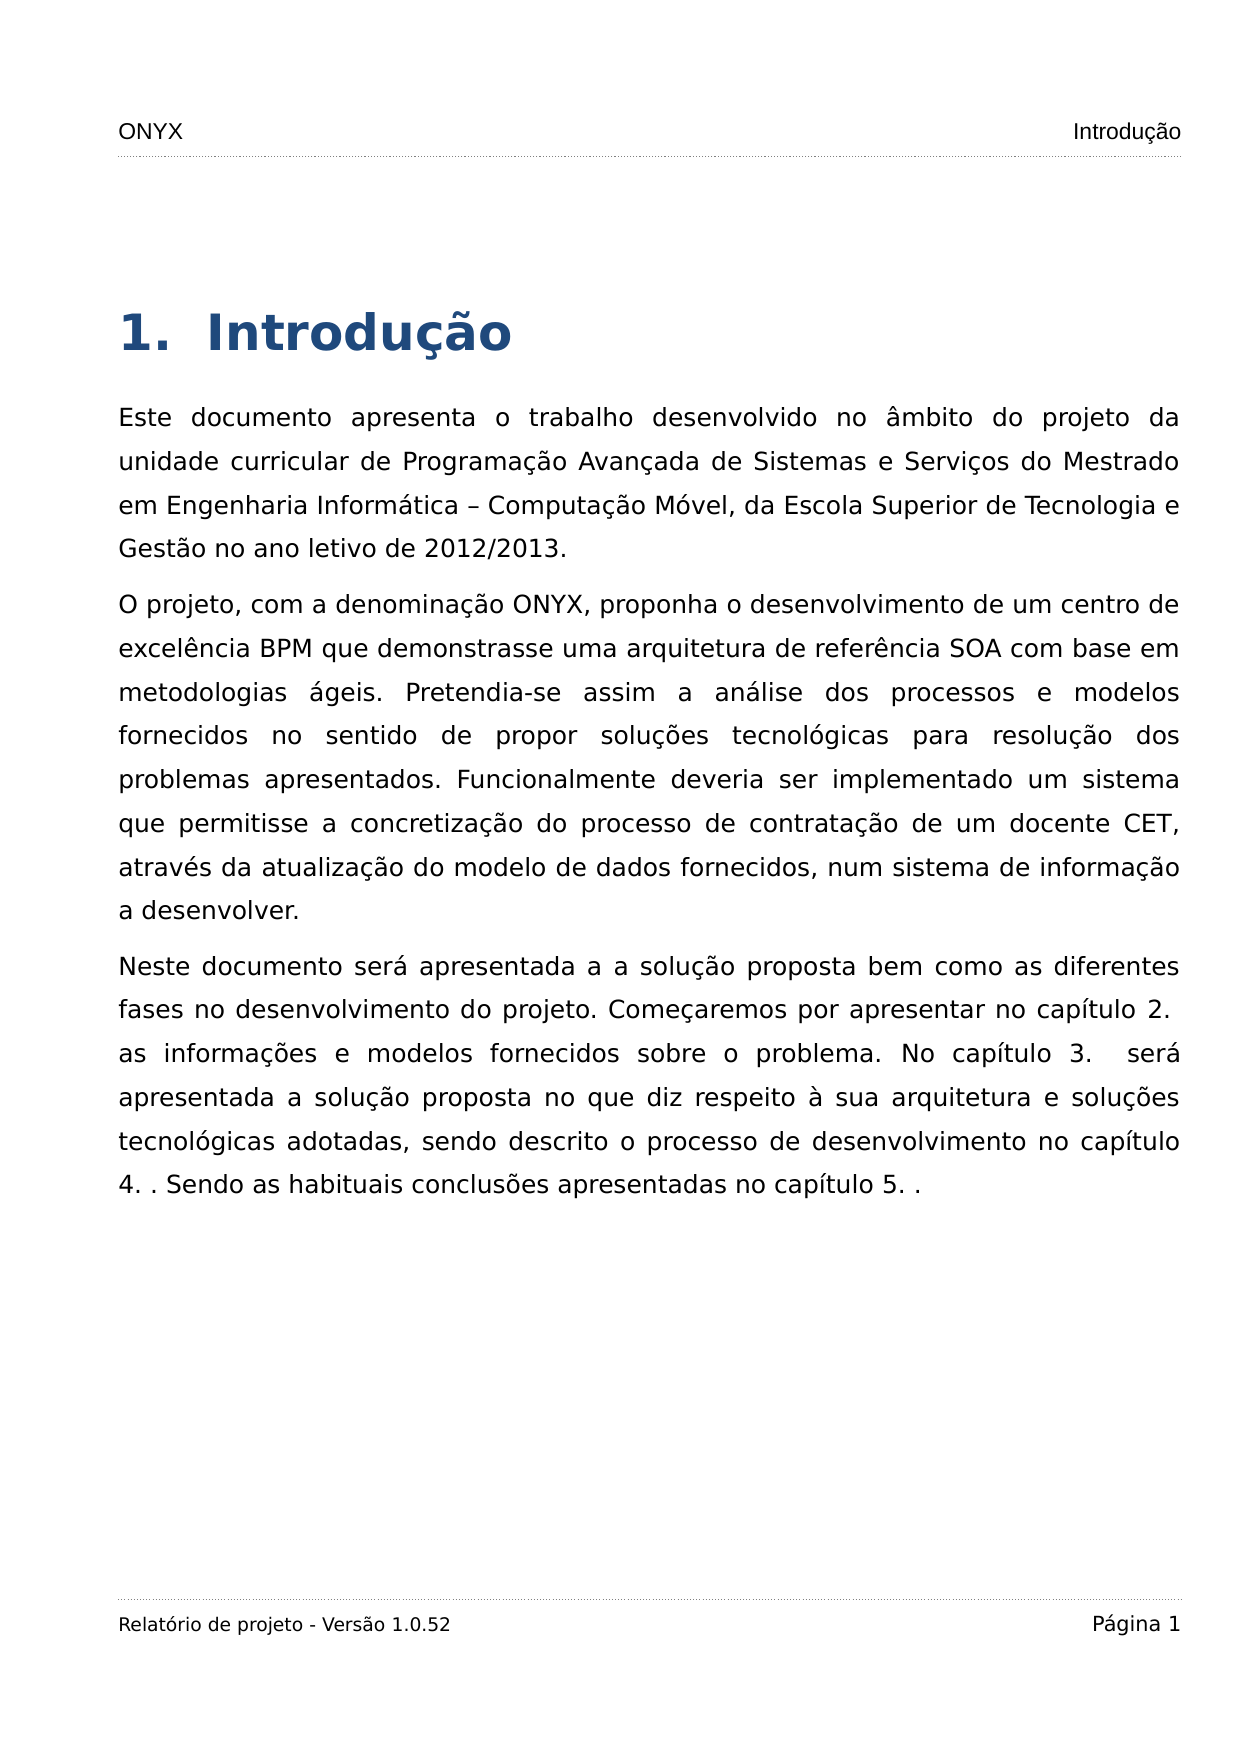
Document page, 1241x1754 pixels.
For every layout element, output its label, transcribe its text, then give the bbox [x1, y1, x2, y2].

text Este documento apresenta o trabalho desenvolvido no âmbito do projeto da unidade curricular de Programação Avançada de Sistemas e Serviços do Mestrado em Engenharia Informática – Computação Móvel, da Escola Superior de Tecnologia e Gestão no ano letivo de 2012/2013. [118, 403, 1181, 564]
text Neste documento será apresentada a a solução proposta bem como as diferentes fases no desenvolvimento do projeto. Começaremos por apresentar no capítulo 2 as informações e modelos fornecidos sobre o problema. No capítulo 3 será apresentada a solução proposta no que diz respeito à sua arquitetura e soluções tecnológicas adotadas, sendo descrito o processo de desenvolvimento no capítulo 4. Sendo as habituais conclusões apresentadas no capítulo 5. [118, 952, 1181, 1200]
subtitle Introdução [118, 304, 1181, 363]
text O projeto, com a denominação ONYX, proponha o desenvolvimento de um centro de excelência BPM que demonstrasse uma arquitetura de referência SOA com base em metodologias ágeis. Pretendia-se assim a análise dos processos e modelos fornecidos no sentido de propor soluções tecnológicas para resolução dos problemas apresentados. Funcionalmente deveria ser implementado um sistema que permitisse a concretização do processo de contratação de um docente CET, através da atualização do modelo de dados fornecidos, num sistema de informação a desenvolver. [118, 590, 1181, 926]
